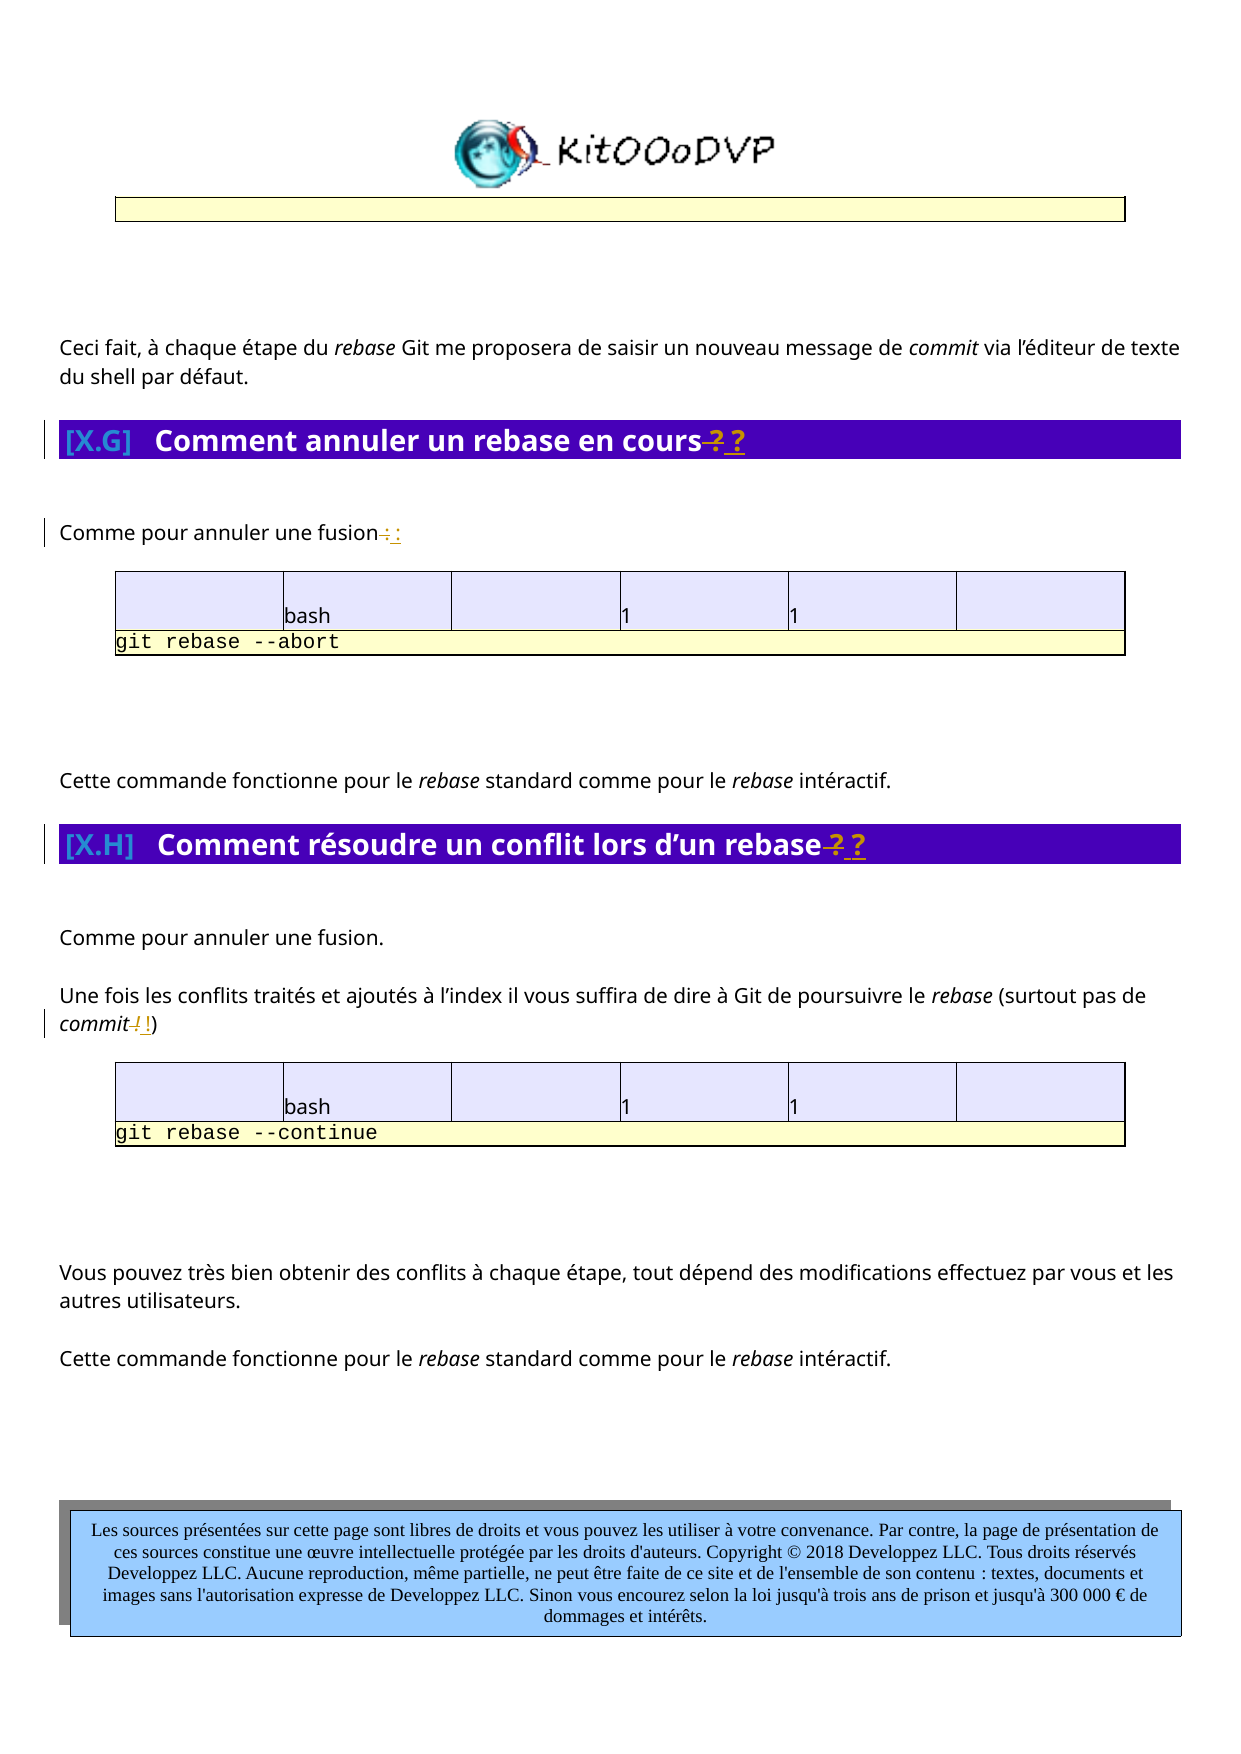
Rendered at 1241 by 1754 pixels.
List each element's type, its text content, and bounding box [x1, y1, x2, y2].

table_header [116, 1063, 283, 1121]
table_header bash [284, 1063, 451, 1121]
text Cette commande fonctionne pour le rebase standard comme pour le rebase intéractif. [59, 767, 1181, 795]
subtitle Comment annuler un rebase en cours ? [59, 420, 1181, 459]
text Vous pouvez très bien obtenir des conflits à chaque étape, tout dépend des modifications effectuez par vous et les autres utilisateurs. [59, 1258, 1181, 1314]
table_header 1 [789, 572, 956, 629]
table_header [116, 572, 283, 629]
table_header 1 [789, 1063, 956, 1121]
text Une fois les conflits traités et ajoutés à l’index il vous suffira de dire à Git de poursuivre le rebase (surtout pas de commit !) [59, 981, 1181, 1038]
table_header [452, 572, 620, 629]
table_header 1 [621, 572, 788, 629]
picture [453, 118, 781, 191]
text Cette commande fonctionne pour le rebase standard comme pour le rebase intéractif. [59, 1344, 1181, 1372]
text Comme pour annuler une fusion : [59, 518, 1181, 547]
table_header 1 [621, 1063, 788, 1121]
table_header [452, 1063, 620, 1121]
text Ceci fait, à chaque étape du rebase Git me proposera de saisir un nouveau message de commit via l’éditeur de texte du shell par défaut. [59, 333, 1181, 390]
text Comme pour annuler une fusion. [59, 923, 1181, 952]
table_header [957, 572, 1124, 629]
table_header [957, 1063, 1124, 1121]
table_header bash [284, 572, 451, 629]
subtitle Comment résoudre un conflit lors d’un rebase ? [59, 824, 1181, 864]
